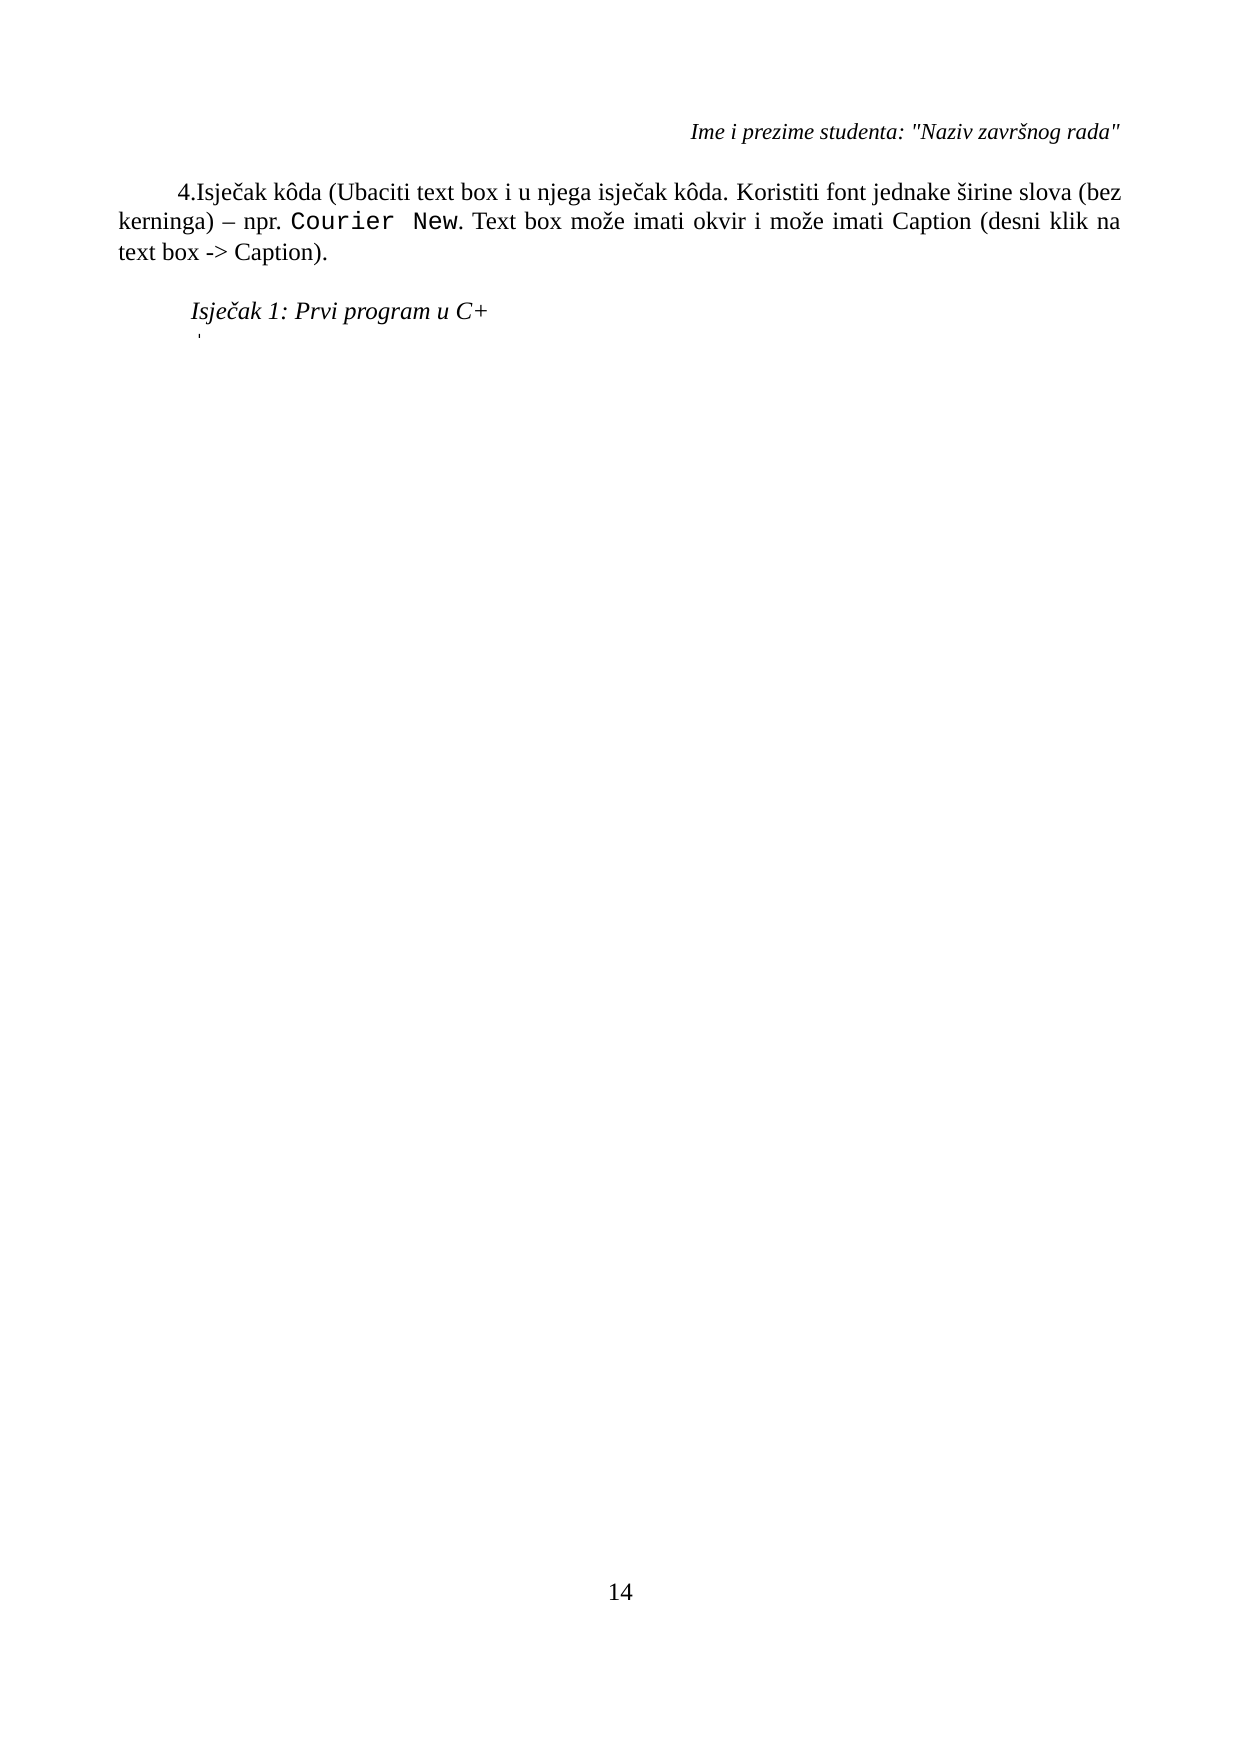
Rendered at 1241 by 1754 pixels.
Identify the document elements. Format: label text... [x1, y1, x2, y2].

list Isječak kôda (Ubaciti text box i u njega isječak kôda. Koristiti font jednake širine slova (bez kerninga) – npr. Courier New. Text box može imati okvir i može imati Caption (desni klik na text box -> Caption). [118, 177, 1122, 265]
text Isječak 1: Prvi program u C++ [191, 296, 506, 337]
